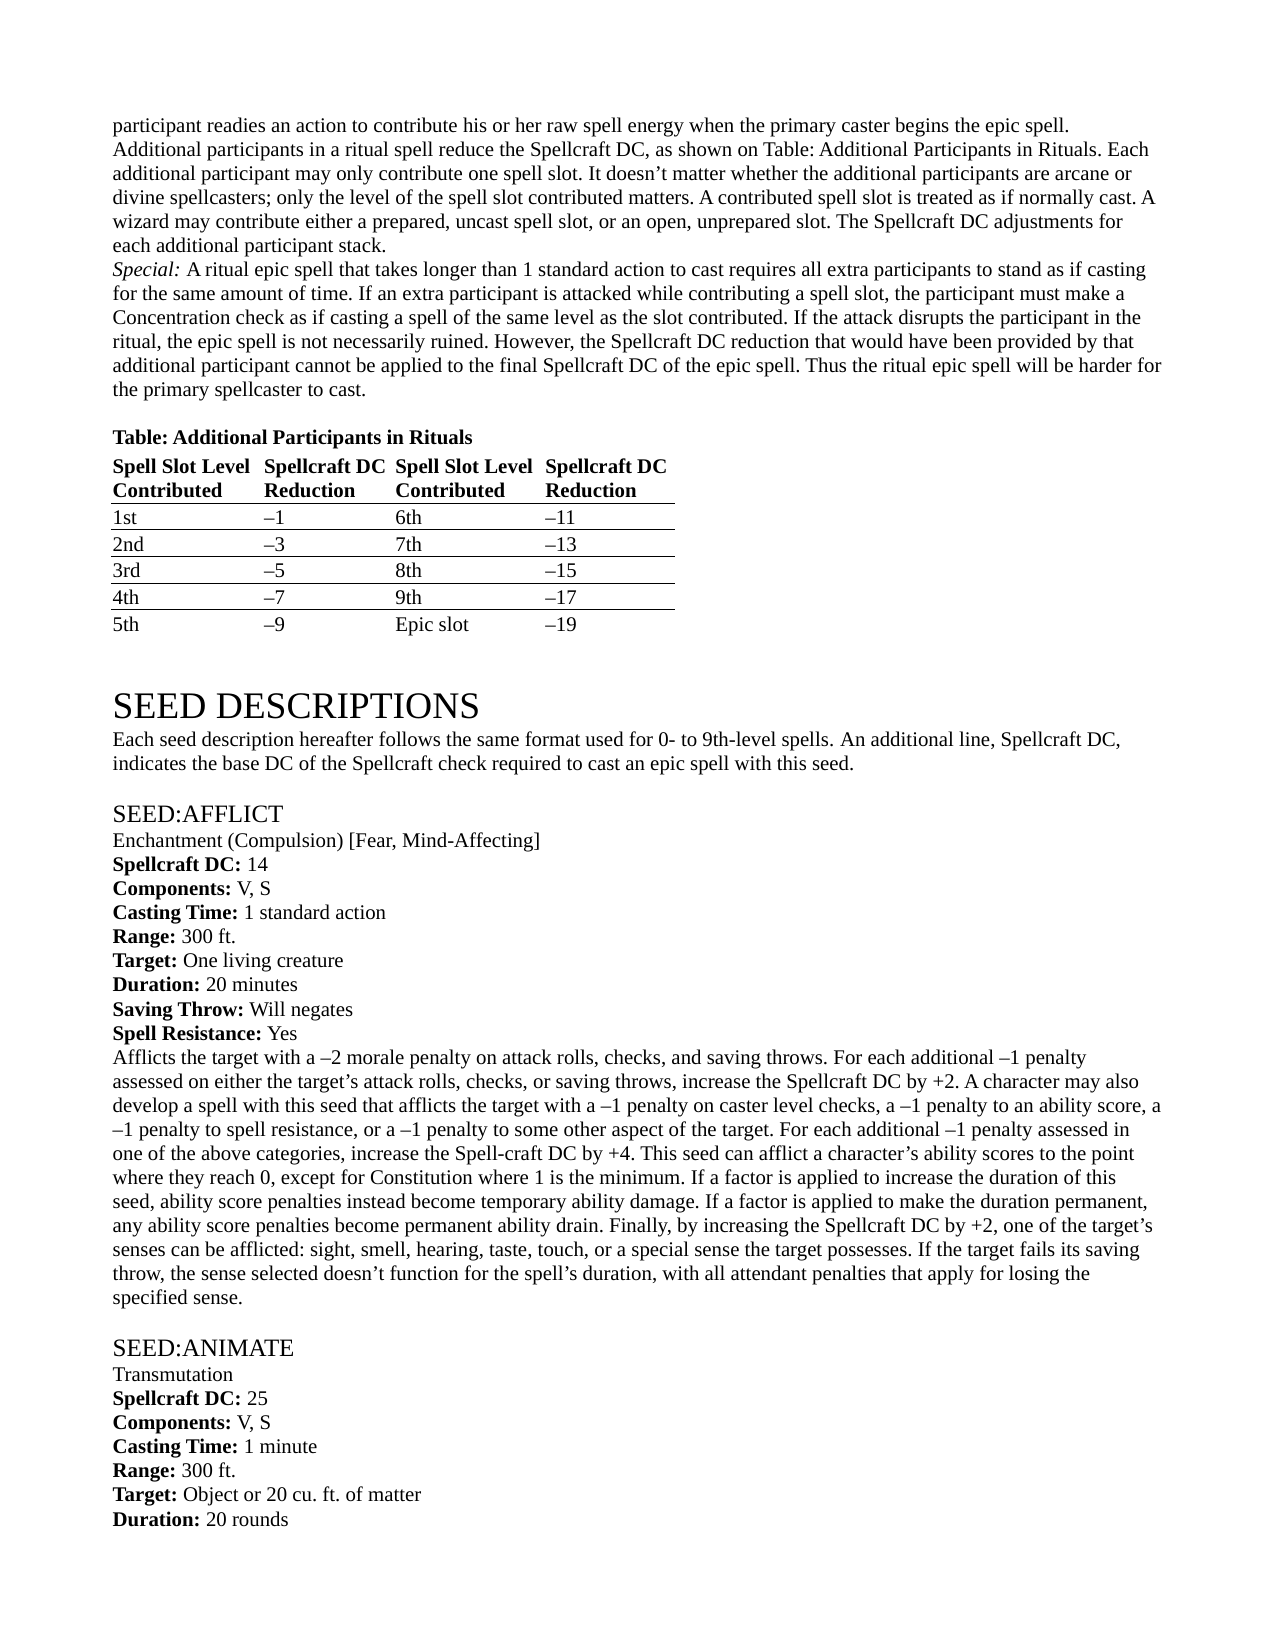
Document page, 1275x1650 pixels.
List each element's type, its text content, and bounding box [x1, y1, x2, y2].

table_cell –19 [544, 610, 675, 636]
text Enchantment (Compulsion) [Fear, Mind-Affecting] [112, 828, 1162, 852]
table_cell 4th [111, 584, 262, 609]
table_header Spell Slot Level Contributed [394, 449, 544, 502]
table_cell –17 [544, 584, 675, 609]
text Spellcraft DC: 14 [112, 852, 1162, 876]
table_cell Epic slot [394, 610, 544, 636]
table_cell –9 [263, 610, 394, 636]
table_cell 6th [394, 504, 544, 529]
text Transmutation [112, 1362, 1162, 1386]
table_cell –15 [544, 557, 675, 582]
text Afflicts the target with a –2 morale penalty on attack rolls, checks, and saving throws. For each additional –1 penalty assessed on either the target’s attack rolls, checks, or saving throws, increase the Spellcraft DC by +2. A character may also develop a spell with this seed that afflicts the target with a –1 penalty on caster level checks, a –1 penalty to an ability score, a –1 penalty to spell resistance, or a –1 penalty to some other aspect of the target. For each additional –1 penalty assessed in one of the above categories, increase the Spell-craft DC by +4. This seed can afflict a character’s ability scores to the point where they reach 0, except for Constitution where 1 is the minimum. If a factor is applied to increase the duration of this seed, ability score penalties instead become temporary ability damage. If a factor is applied to make the duration permanent, any ability score penalties become permanent ability drain. Finally, by increasing the Spellcraft DC by +2, one of the target’s senses can be afflicted: sight, smell, hearing, taste, touch, or a special sense the target possesses. If the target fails its saving throw, the sense selected doesn’t function for the spell’s duration, with all attendant penalties that apply for losing the specified sense. [112, 1044, 1162, 1309]
table_header Spellcraft DC Reduction [544, 449, 675, 502]
subtitle Table: Additional Participants in Rituals [112, 425, 1162, 449]
table_cell –7 [263, 584, 394, 609]
table_cell 2nd [111, 530, 262, 556]
table_cell 5th [111, 610, 262, 636]
table_cell 9th [394, 584, 544, 609]
subtitle SEED DESCRIPTIONS [112, 684, 1162, 727]
text Components: V, S [112, 876, 1162, 900]
text Range: 300 ft. [112, 924, 1162, 948]
text Components: V, S [112, 1410, 1162, 1434]
table_cell –13 [544, 530, 675, 556]
table_cell 3rd [111, 557, 262, 582]
text Casting Time: 1 minute [112, 1434, 1162, 1458]
text Special: A ritual epic spell that takes longer than 1 standard action to cast requires all extra participants to stand as if casting for the same amount of time. If an extra participant is attacked while contributing a spell slot, the participant must make a Concentration check as if casting a spell of the same level as the slot contributed. If the attack disrupts the participant in the ritual, the epic spell is not necessarily ruined. However, the Spellcraft DC reduction that would have been provided by that additional participant cannot be applied to the final Spellcraft DC of the epic spell. Thus the ritual epic spell will be harder for the primary spellcaster to cast. [112, 257, 1162, 401]
text Range: 300 ft. [112, 1458, 1162, 1482]
subtitle SEED:AFFLICT [112, 799, 1162, 828]
text Spellcraft DC: 25 [112, 1386, 1162, 1410]
table_cell –5 [263, 557, 394, 582]
text Saving Throw: Will negates [112, 996, 1162, 1021]
text Target: Object or 20 cu. ft. of matter [112, 1482, 1162, 1506]
table_cell –1 [263, 504, 394, 529]
table_cell –11 [544, 504, 675, 529]
text Spell Resistance: Yes [112, 1021, 1162, 1044]
table_cell 1st [111, 504, 262, 529]
text Target: One living creature [112, 948, 1162, 972]
table_cell –3 [263, 530, 394, 556]
text Casting Time: 1 standard action [112, 900, 1162, 924]
table_cell 8th [394, 557, 544, 582]
text participant readies an action to contribute his or her raw spell energy when the primary caster begins the epic spell. Additional participants in a ritual spell reduce the Spellcraft DC, as shown on Table: Additional Participants in Rituals. Each additional participant may only contribute one spell slot. It doesn’t matter whether the additional participants are arcane or divine spellcasters; only the level of the spell slot contributed matters. A contributed spell slot is treated as if normally cast. A wizard may contribute either a prepared, uncast spell slot, or an open, unprepared slot. The Spellcraft DC adjustments for each additional participant stack. [112, 112, 1162, 257]
table_cell 7th [394, 530, 544, 556]
table_header Spell Slot Level Contributed [111, 449, 262, 502]
text Each seed description hereafter follows the same format used for 0- to 9th-level spells. An additional line, Spellcraft DC, indicates the base DC of the Spellcraft check required to cast an epic spell with this seed. [112, 727, 1162, 775]
table_header Spellcraft DC Reduction [263, 449, 394, 502]
subtitle SEED:ANIMATE [112, 1333, 1162, 1362]
text Duration: 20 rounds [112, 1506, 1162, 1531]
text Duration: 20 minutes [112, 972, 1162, 996]
